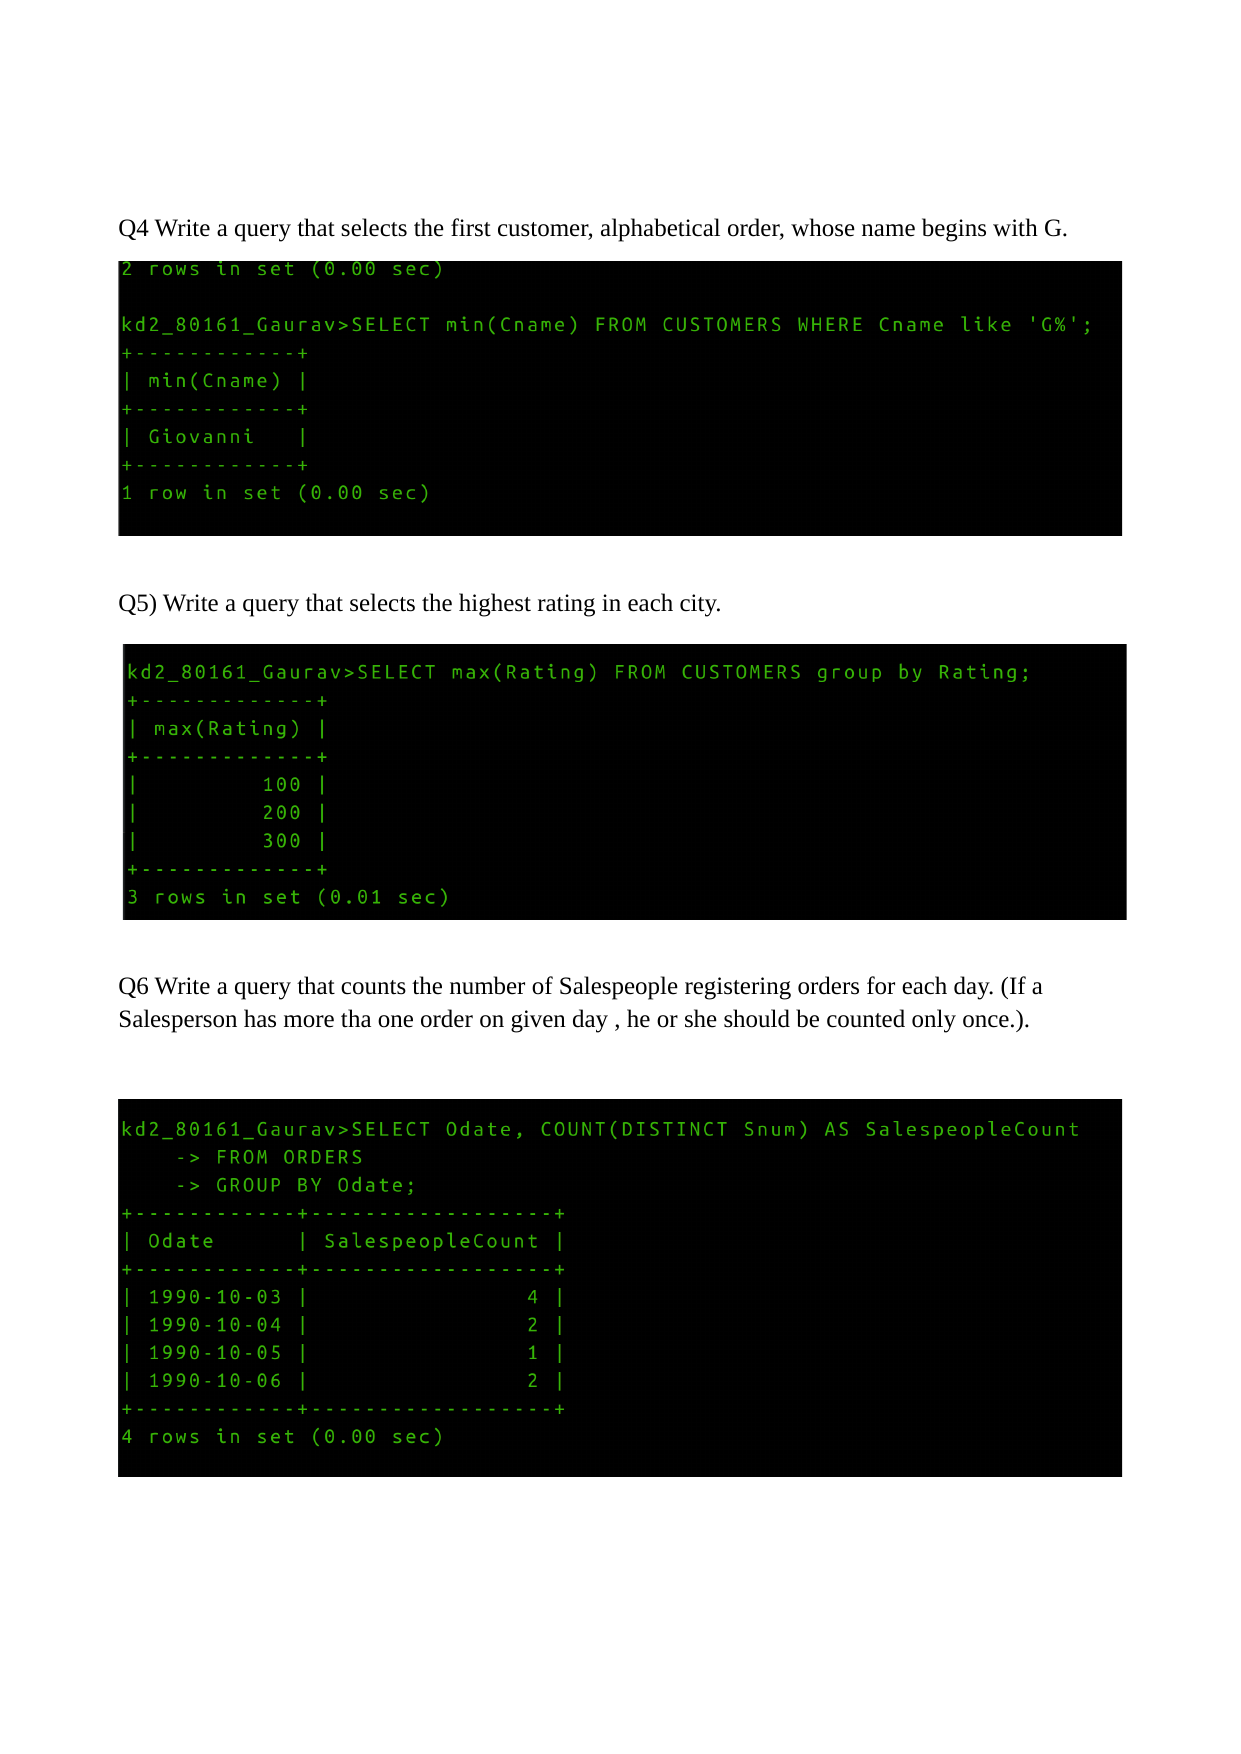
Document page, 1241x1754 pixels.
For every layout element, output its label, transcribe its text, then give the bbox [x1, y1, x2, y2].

picture [118, 1099, 1123, 1477]
text Q6 Write a query that counts the number of Salespeople registering orders for each day. (If a Salesperson has more tha one order on given day , he or she should be counted only once.). [118, 971, 1122, 1033]
picture [122, 644, 1127, 920]
text Q5) Write a query that selects the highest rating in each city. [118, 588, 1122, 617]
text Q4 Write a query that selects the first customer, alphabetical order, whose name begins with G. [118, 213, 1122, 242]
picture [118, 261, 1123, 536]
